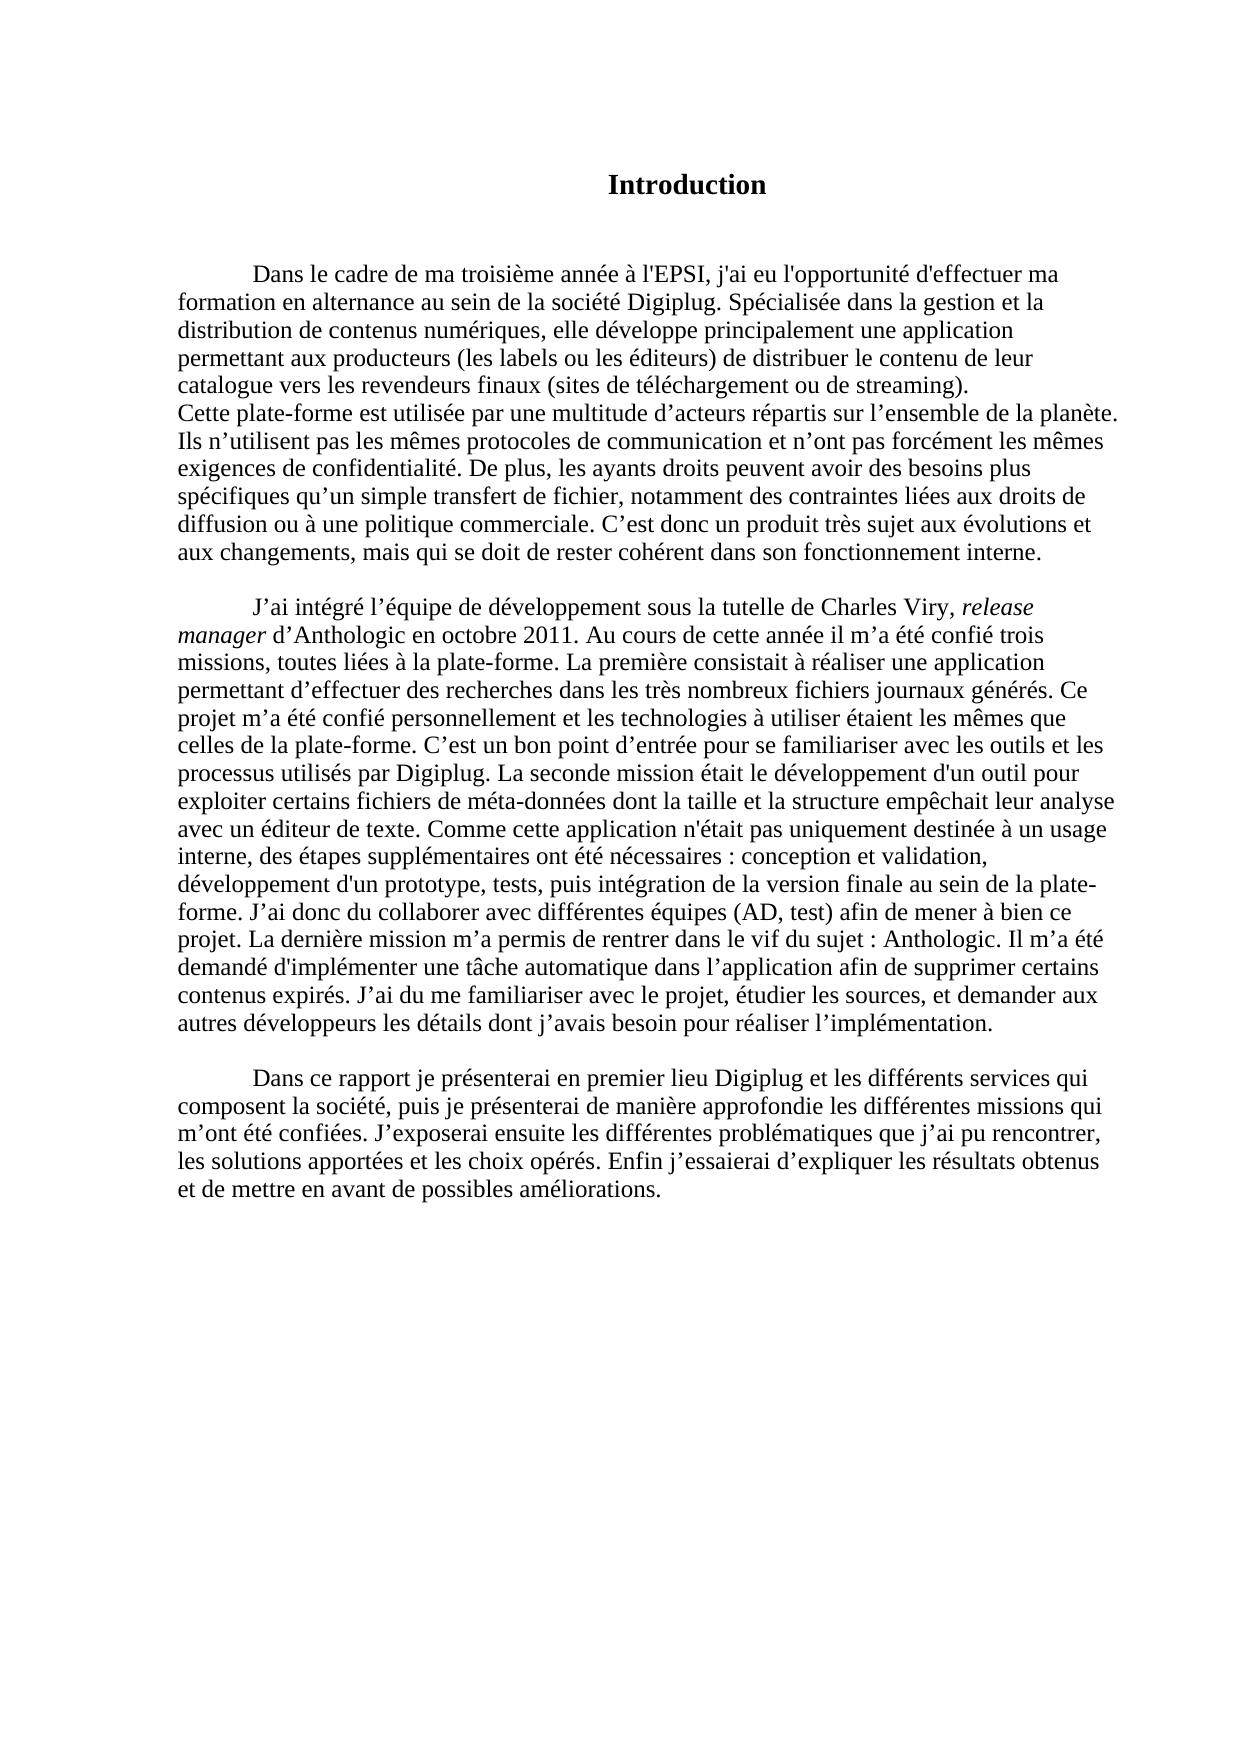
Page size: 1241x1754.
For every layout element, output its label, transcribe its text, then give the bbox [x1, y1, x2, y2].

text Cette plate-forme est utilisée par une multitude d’acteurs répartis sur l’ensemble de la planète. Ils n’utilisent pas les mêmes protocoles de communication et n’ont pas forcément les mêmes exigences de confidentialité. De plus, les ayants droits peuvent avoir des besoins plus spécifiques qu’un simple transfert de fichier, notamment des contraintes liées aux droits de diffusion ou à une politique commerciale. C’est donc un produit très sujet aux évolutions et aux changements, mais qui se doit de rester cohérent dans son fonctionnement interne. [177, 399, 1122, 565]
text Dans le cadre de ma troisième année à l'EPSI, j'ai eu l'opportunité d'effectuer ma formation en alternance au sein de la société Digiplug. Spécialisée dans la gestion et la distribution de contenus numériques, elle développe principalement une application permettant aux producteurs (les labels ou les éditeurs) de distribuer le contenu de leur catalogue vers les revendeurs finaux (sites de téléchargement ou de streaming). [177, 261, 1122, 399]
text J’ai intégré l’équipe de développement sous la tutelle de Charles Viry, release manager d’Anthologic en octobre 2011. Au cours de cette année il m’a été confié trois missions, toutes liées à la plate-forme. La première consistait à réaliser une application permettant d’effectuer des recherches dans les très nombreux fichiers journaux générés. Ce projet m’a été confié personnellement et les technologies à utiliser étaient les mêmes que celles de la plate-forme. C’est un bon point d’entrée pour se familiariser avec les outils et les processus utilisés par Digiplug. La seconde mission était le développement d'un outil pour exploiter certains fichiers de méta-données dont la taille et la structure empêchait leur analyse avec un éditeur de texte. Comme cette application n'était pas uniquement destinée à un usage interne, des étapes supplémentaires ont été nécessaires : conception et validation, développement d'un prototype, tests, puis intégration de la version finale au sein de la plate-forme. J’ai donc du collaborer avec différentes équipes (AD, test) afin de mener à bien ce projet. La dernière mission m’a permis de rentrer dans le vif du sujet : Anthologic. Il m’a été demandé d'implémenter une tâche automatique dans l’application afin de supprimer certains contenus expirés. J’ai du me familiariser avec le projet, étudier les sources, et demander aux autres développeurs les détails dont j’avais besoin pour réaliser l’implémentation. [177, 593, 1122, 1036]
text Dans ce rapport je présenterai en premier lieu Digiplug et les différents services qui composent la société, puis je présenterai de manière approfondie les différentes missions qui m’ont été confiées. J’exposerai ensuite les différentes problématiques que j’ai pu rencontrer, les solutions apportées et les choix opérés. Enfin j’essaierai d’expliquer les résultats obtenus et de mettre en avant de possibles améliorations. [177, 1064, 1122, 1203]
text Introduction [177, 168, 1122, 201]
